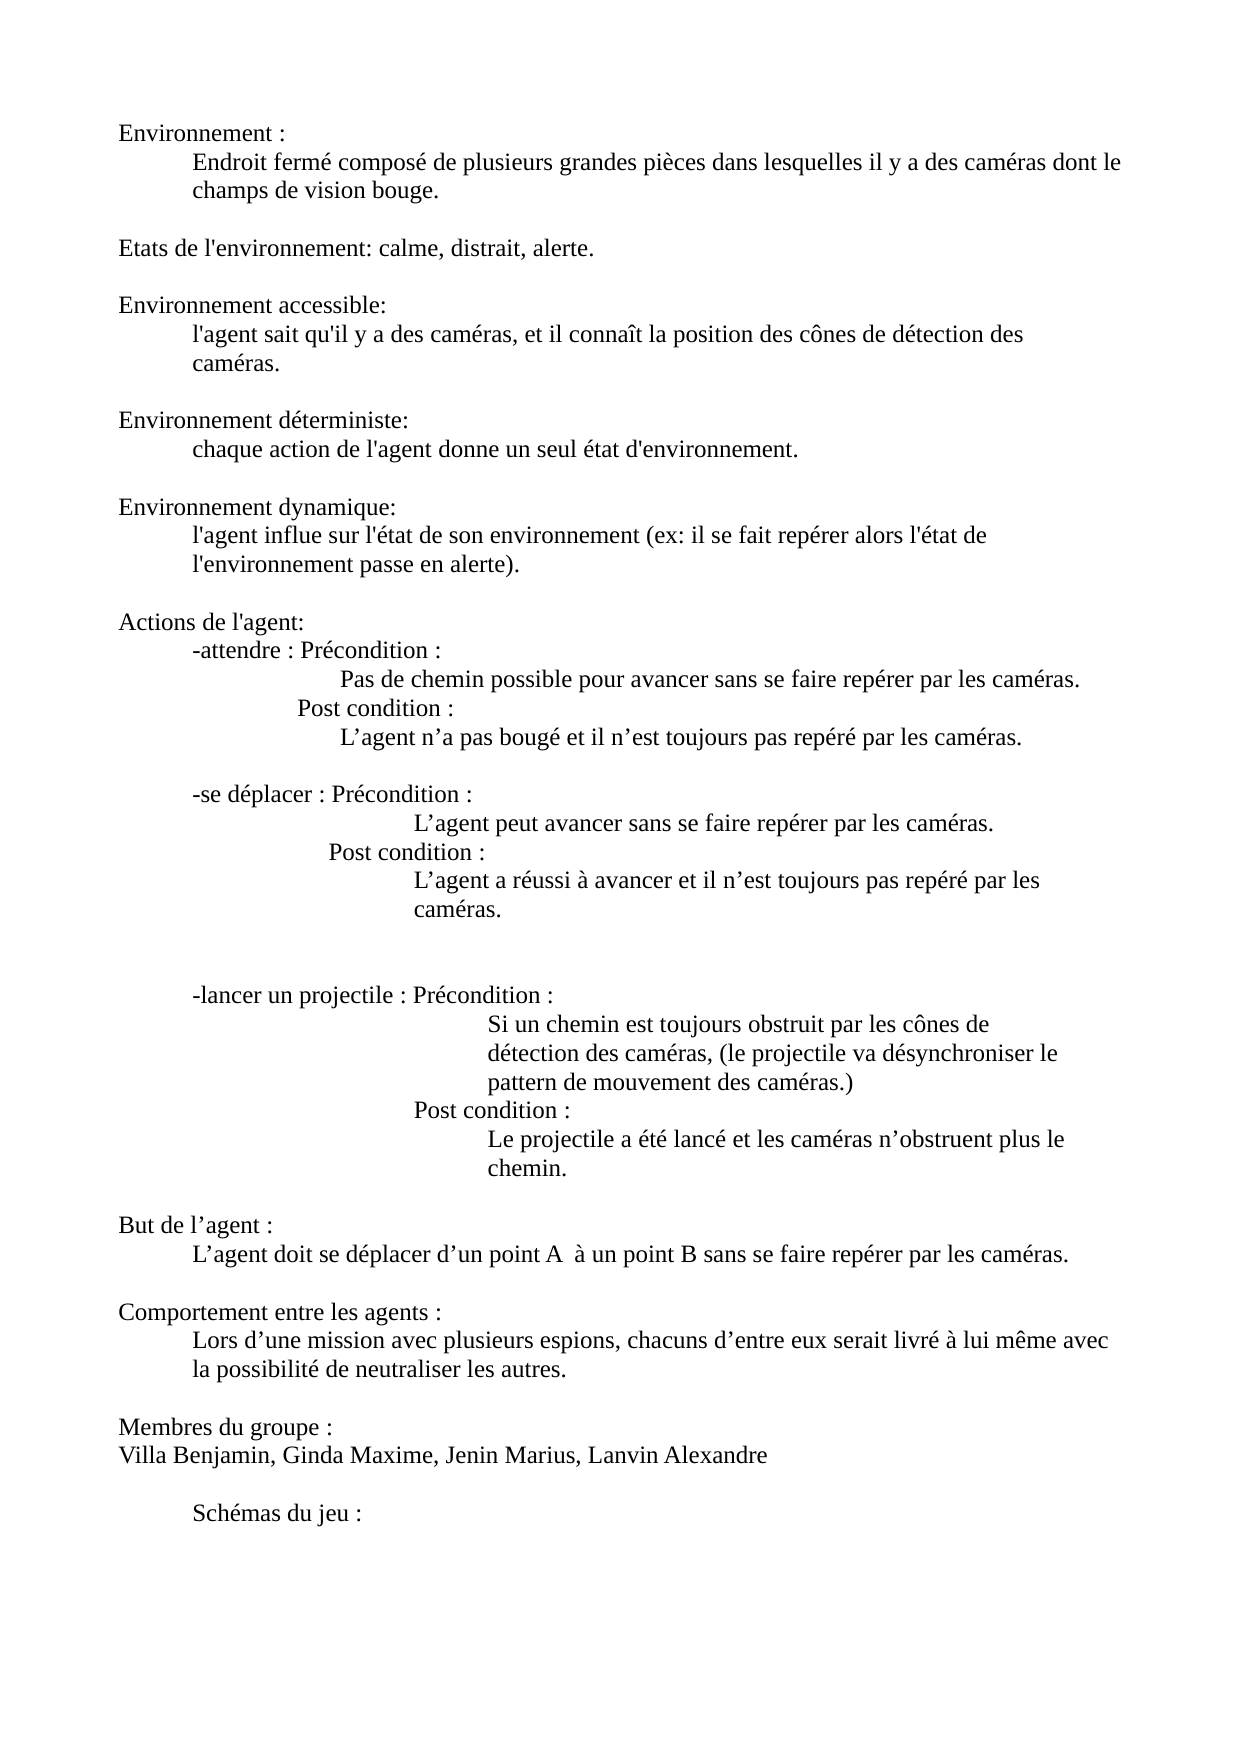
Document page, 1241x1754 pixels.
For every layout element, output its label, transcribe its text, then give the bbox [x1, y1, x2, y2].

text -se déplacer : Précondition : [118, 779, 1122, 808]
text Pas de chemin possible pour avancer sans se faire repérer par les caméras. Post condition : [118, 664, 1122, 722]
text L’agent n’a pas bougé et il n’est toujours pas repéré par les caméras. [118, 722, 1122, 751]
text L’agent a réussi à avancer et il n’est toujours pas repéré par les caméras. [118, 866, 1122, 923]
text Post condition : [118, 1096, 1122, 1124]
text l'agent sait qu'il y a des caméras, et il connaît la position des cônes de détection des caméras. [118, 319, 1122, 377]
text L’agent doit se déplacer d’un point A à un point B sans se faire repérer par les caméras. [118, 1239, 1122, 1268]
text Villa Benjamin, Ginda Maxime, Jenin Marius, Lanvin Alexandre [118, 1441, 1122, 1469]
text Environnement déterministe: [118, 406, 1122, 434]
text Lors d’une mission avec plusieurs espions, chacuns d’entre eux serait livré à lui même avec la possibilité de neutraliser les autres. [118, 1326, 1122, 1383]
text L’agent peut avancer sans se faire repérer par les caméras. [118, 808, 1122, 837]
text Post condition : [118, 837, 1122, 866]
text Si un chemin est toujours obstruit par les cônes de détection des caméras, (le projectile va désynchroniser le pattern de mouvement des caméras.) [118, 1009, 1122, 1096]
text Comportement entre les agents : [118, 1297, 1122, 1326]
text But de l’agent : [118, 1211, 1122, 1239]
text chaque action de l'agent donne un seul état d'environnement. [118, 434, 1122, 463]
text Membres du groupe : [118, 1412, 1122, 1441]
text l'agent influe sur l'état de son environnement (ex: il se fait repérer alors l'état de l'environnement passe en alerte). [118, 521, 1122, 578]
text -attendre : Précondition : [118, 636, 1122, 664]
text Etats de l'environnement: calme, distrait, alerte. [118, 233, 1122, 262]
text -lancer un projectile : Précondition : [118, 981, 1122, 1009]
text Actions de l'agent: [118, 607, 1122, 636]
text Environnement : [118, 118, 1122, 147]
text Environnement dynamique: [118, 492, 1122, 521]
text Environnement accessible: [118, 291, 1122, 319]
text Endroit fermé composé de plusieurs grandes pièces dans lesquelles il y a des caméras dont le champs de vision bouge. [118, 147, 1122, 204]
text Schémas du jeu : [118, 1498, 1122, 1527]
text Le projectile a été lancé et les caméras n’obstruent plus le chemin. [118, 1124, 1122, 1182]
